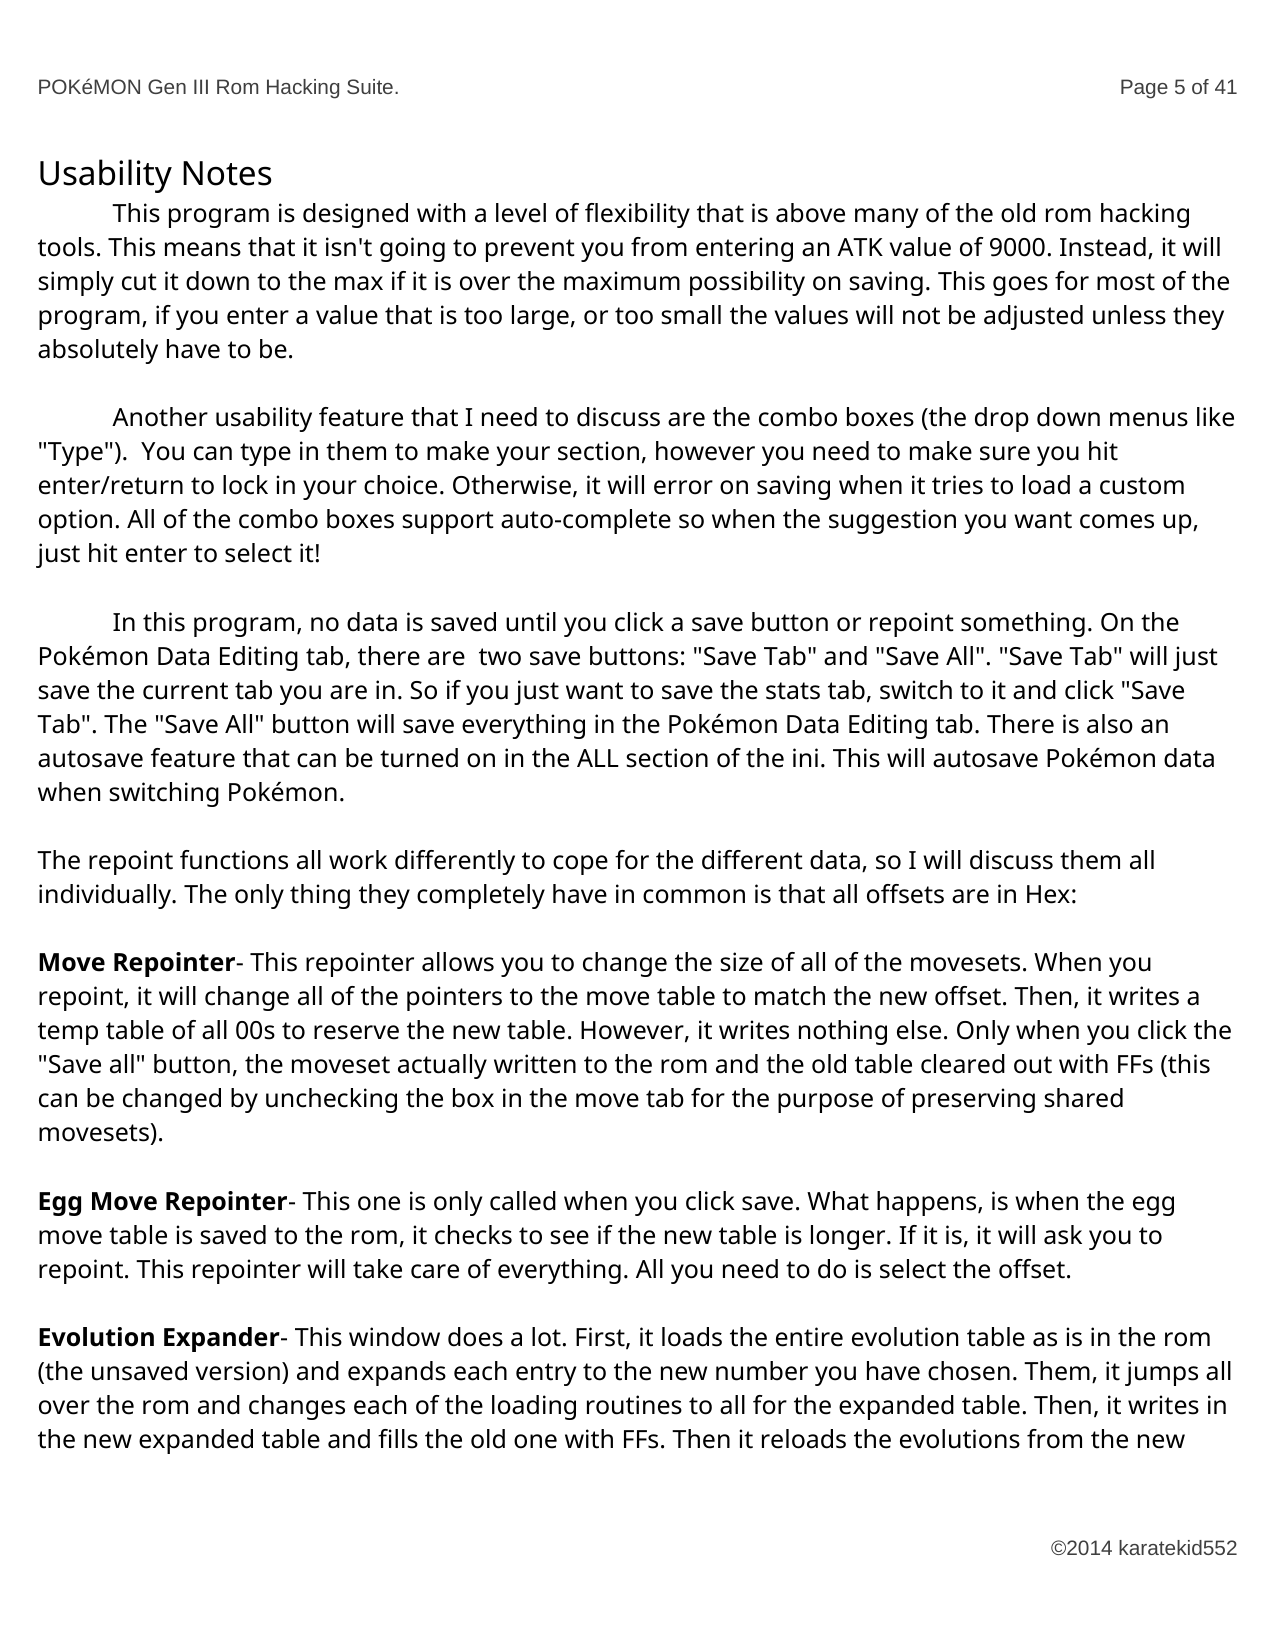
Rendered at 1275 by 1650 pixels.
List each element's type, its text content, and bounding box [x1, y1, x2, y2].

text Usability Notes [37, 150, 1237, 195]
text Evolution Expander- This window does a lot. First, it loads the entire evolution table as is in the rom (the unsaved version) and expands each entry to the new number you have chosen. Them, it jumps all over the rom and changes each of the loading routines to all for the expanded table. Then, it writes in the new expanded table and fills the old one with FFs. Then it reloads the evolutions from the new [37, 1319, 1237, 1456]
text Egg Move Repointer- This one is only called when you click save. What happens, is when the egg move table is saved to the rom, it checks to see if the new table is longer. If it is, it will ask you to repoint. This repointer will take care of everything. All you need to do is select the offset. [37, 1183, 1237, 1285]
text This program is designed with a level of flexibility that is above many of the old rom hacking tools. This means that it isn't going to prevent you from entering an ATK value of 9000. Instead, it will simply cut it down to the max if it is over the maximum possibility on saving. This goes for most of the program, if you enter a value that is too large, or too small the values will not be adjusted unless they absolutely have to be. [37, 195, 1237, 366]
text The repoint functions all work differently to cope for the different data, so I will discuss them all individually. The only thing they completely have in common is that all offsets are in Hex: [37, 843, 1237, 911]
text Move Repointer- This repointer allows you to change the size of all of the movesets. When you repoint, it will change all of the pointers to the move table to match the new offset. Then, it writes a temp table of all 00s to reserve the new table. However, it writes nothing else. Only when you click the "Save all" button, the moveset actually written to the rom and the old table cleared out with FFs (this can be changed by unchecking the box in the move tab for the purpose of preserving shared movesets). [37, 945, 1237, 1149]
text Another usability feature that I need to discuss are the combo boxes (the drop down menus like "Type"). You can type in them to make your section, however you need to make sure you hit enter/return to lock in your choice. Otherwise, it will error on saving when it tries to load a custom option. All of the combo boxes support auto-complete so when the suggestion you want comes up, just hit enter to select it! [37, 400, 1237, 570]
text In this program, no data is saved until you click a save button or repoint something. On the Pokémon Data Editing tab, there are two save buttons: "Save Tab" and "Save All". "Save Tab" will just save the current tab you are in. So if you just want to save the stats tab, switch to it and click "Save Tab". The "Save All" button will save everything in the Pokémon Data Editing tab. There is also an autosave feature that can be turned on in the ALL section of the ini. This will autosave Pokémon data when switching Pokémon. [37, 604, 1237, 808]
